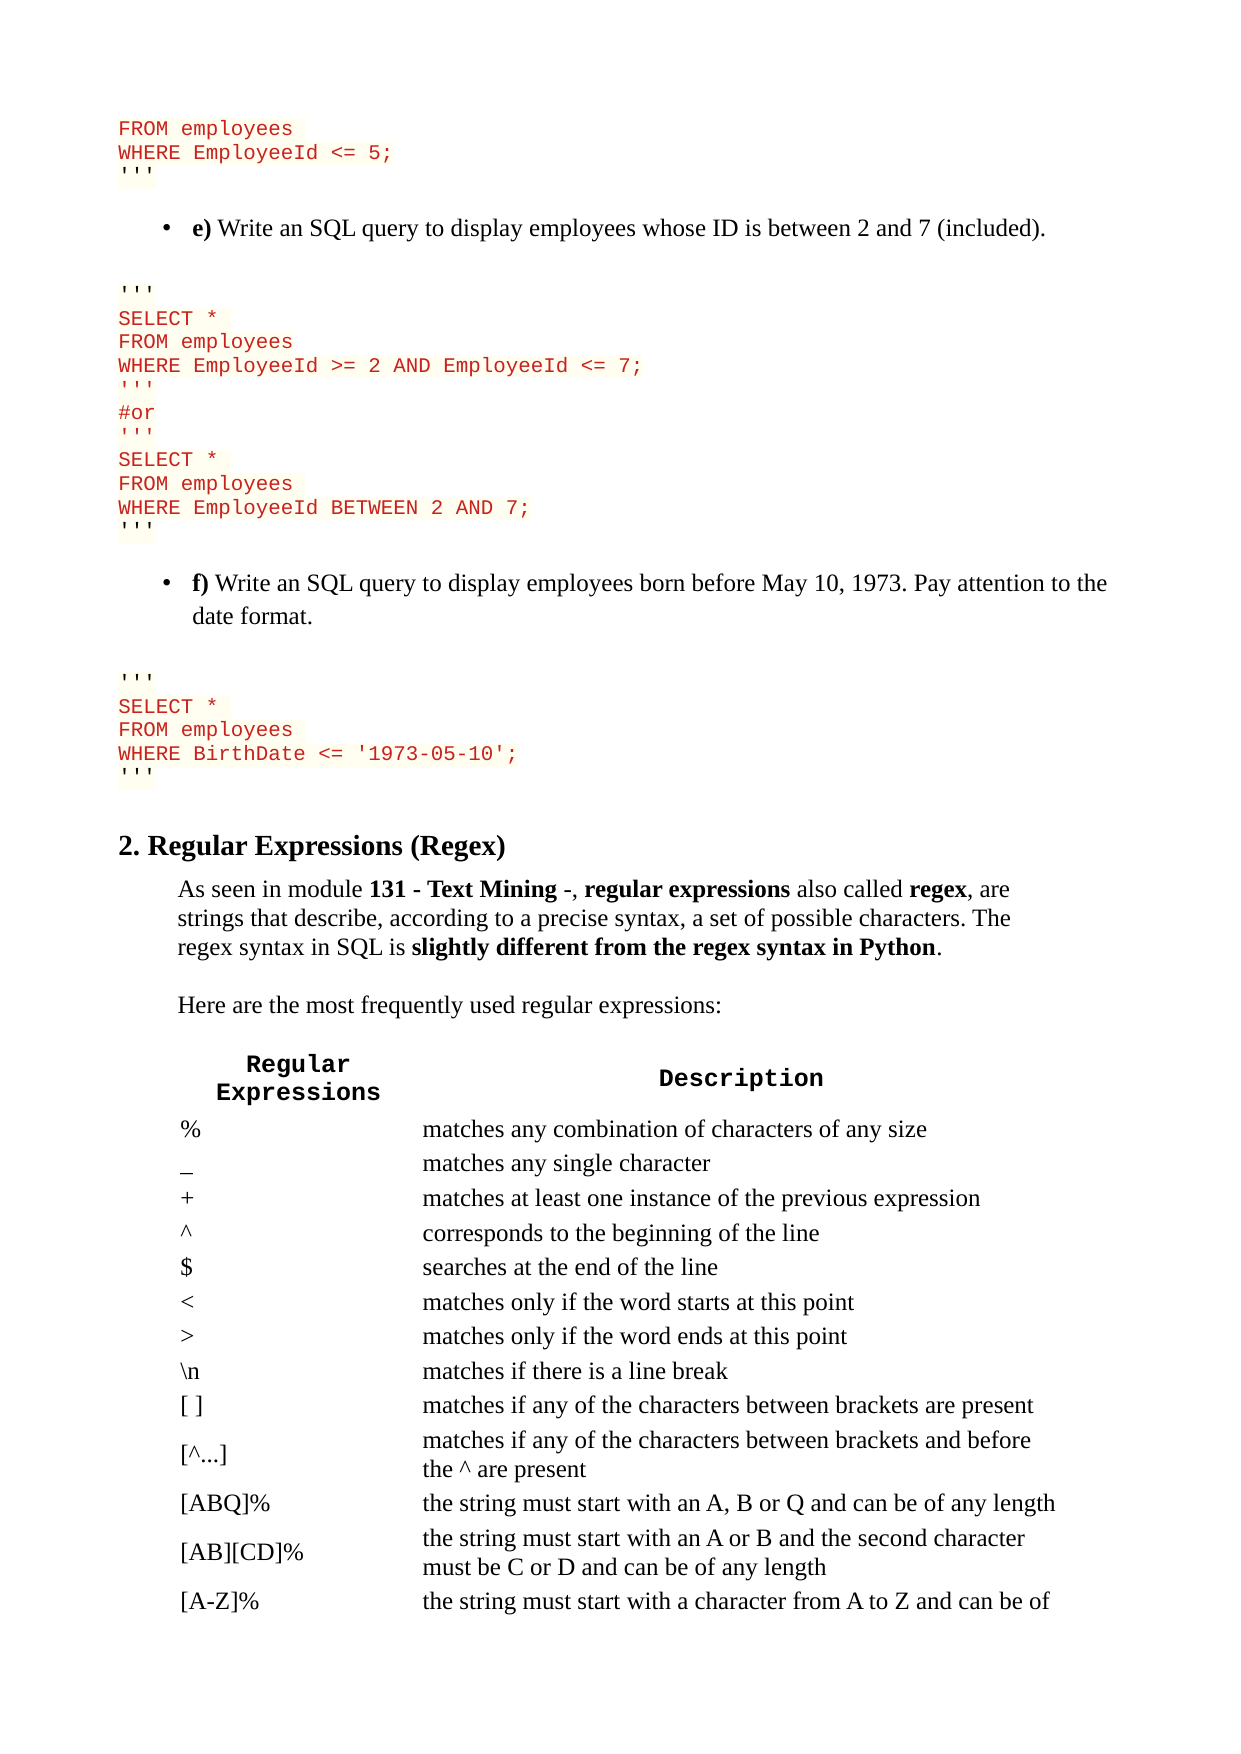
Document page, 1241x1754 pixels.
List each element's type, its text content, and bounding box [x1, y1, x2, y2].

table_cell matches if any of the characters between brackets and before the ^ are present [420, 1422, 1063, 1486]
text ''' [118, 165, 1122, 189]
table_cell matches only if the word ends at this point [420, 1319, 1063, 1353]
table_cell [ABQ]% [177, 1486, 419, 1520]
text WHERE BirthDate <= '1973-05-10'; [118, 743, 1122, 767]
text ''' [118, 672, 1122, 696]
text SELECT * [118, 308, 1122, 331]
table_header Description [420, 1049, 1063, 1111]
table_cell matches at least one instance of the previous expression [420, 1180, 1063, 1215]
table_cell [^...] [177, 1422, 419, 1486]
text WHERE EmployeeId BETWEEN 2 AND 7; [118, 497, 1122, 520]
text FROM employees [118, 719, 1122, 743]
table_cell < [177, 1284, 419, 1318]
text SELECT * [118, 696, 1122, 719]
table_cell matches any single character [420, 1146, 1063, 1180]
text ''' [118, 378, 1122, 402]
subtitle 2. Regular Expressions (Regex) [118, 828, 1122, 862]
text SELECT * [118, 449, 1122, 473]
text ''' [118, 284, 1122, 308]
table_cell the string must start with a character from A to Z and can be of [420, 1584, 1063, 1618]
list e) Write an SQL query to display employees whose ID is between 2 and 7 (included). [162, 213, 1122, 241]
table_cell the string must start with an A, B or Q and can be of any length [420, 1486, 1063, 1520]
text WHERE EmployeeId <= 5; [118, 142, 1122, 165]
text ''' [118, 767, 1122, 790]
table_cell [ ] [177, 1388, 419, 1422]
table_cell [AB][CD]% [177, 1520, 419, 1583]
table_cell ^ [177, 1215, 419, 1249]
table_cell matches if any of the characters between brackets are present [420, 1388, 1063, 1422]
table_cell \n [177, 1353, 419, 1388]
table_cell > [177, 1319, 419, 1353]
text ''' [118, 520, 1122, 544]
table_cell _ [177, 1146, 419, 1180]
table_cell corresponds to the beginning of the line [420, 1215, 1063, 1249]
table_cell the string must start with an A or B and the second character must be C or D and can be of any length [420, 1520, 1063, 1583]
text FROM employees [118, 118, 1122, 142]
text As seen in module 131 - Text Mining -, regular expressions also called regex, are strings that describe, according to a precise syntax, a set of possible characters. The regex syntax in SQL is slightly different from the regex syntax in Python. [177, 874, 1063, 961]
table_cell % [177, 1111, 419, 1146]
table_cell $ [177, 1249, 419, 1284]
text #or [118, 402, 1122, 426]
table_cell matches if there is a line break [420, 1353, 1063, 1388]
list f) Write an SQL query to display employees born before May 10, 1973. Pay attention to the date format. [162, 568, 1122, 629]
text WHERE EmployeeId >= 2 AND EmployeeId <= 7; [118, 355, 1122, 378]
table_cell matches only if the word starts at this point [420, 1284, 1063, 1318]
table_cell [A-Z]% [177, 1584, 419, 1618]
table_cell searches at the end of the line [420, 1249, 1063, 1284]
text ''' [118, 426, 1122, 449]
table_cell matches any combination of characters of any size [420, 1111, 1063, 1146]
text Here are the most frequently used regular expressions: [177, 990, 1063, 1019]
table_header Regular Expressions [177, 1049, 419, 1111]
text FROM employees [118, 331, 1122, 355]
table_cell + [177, 1180, 419, 1215]
text FROM employees [118, 473, 1122, 497]
